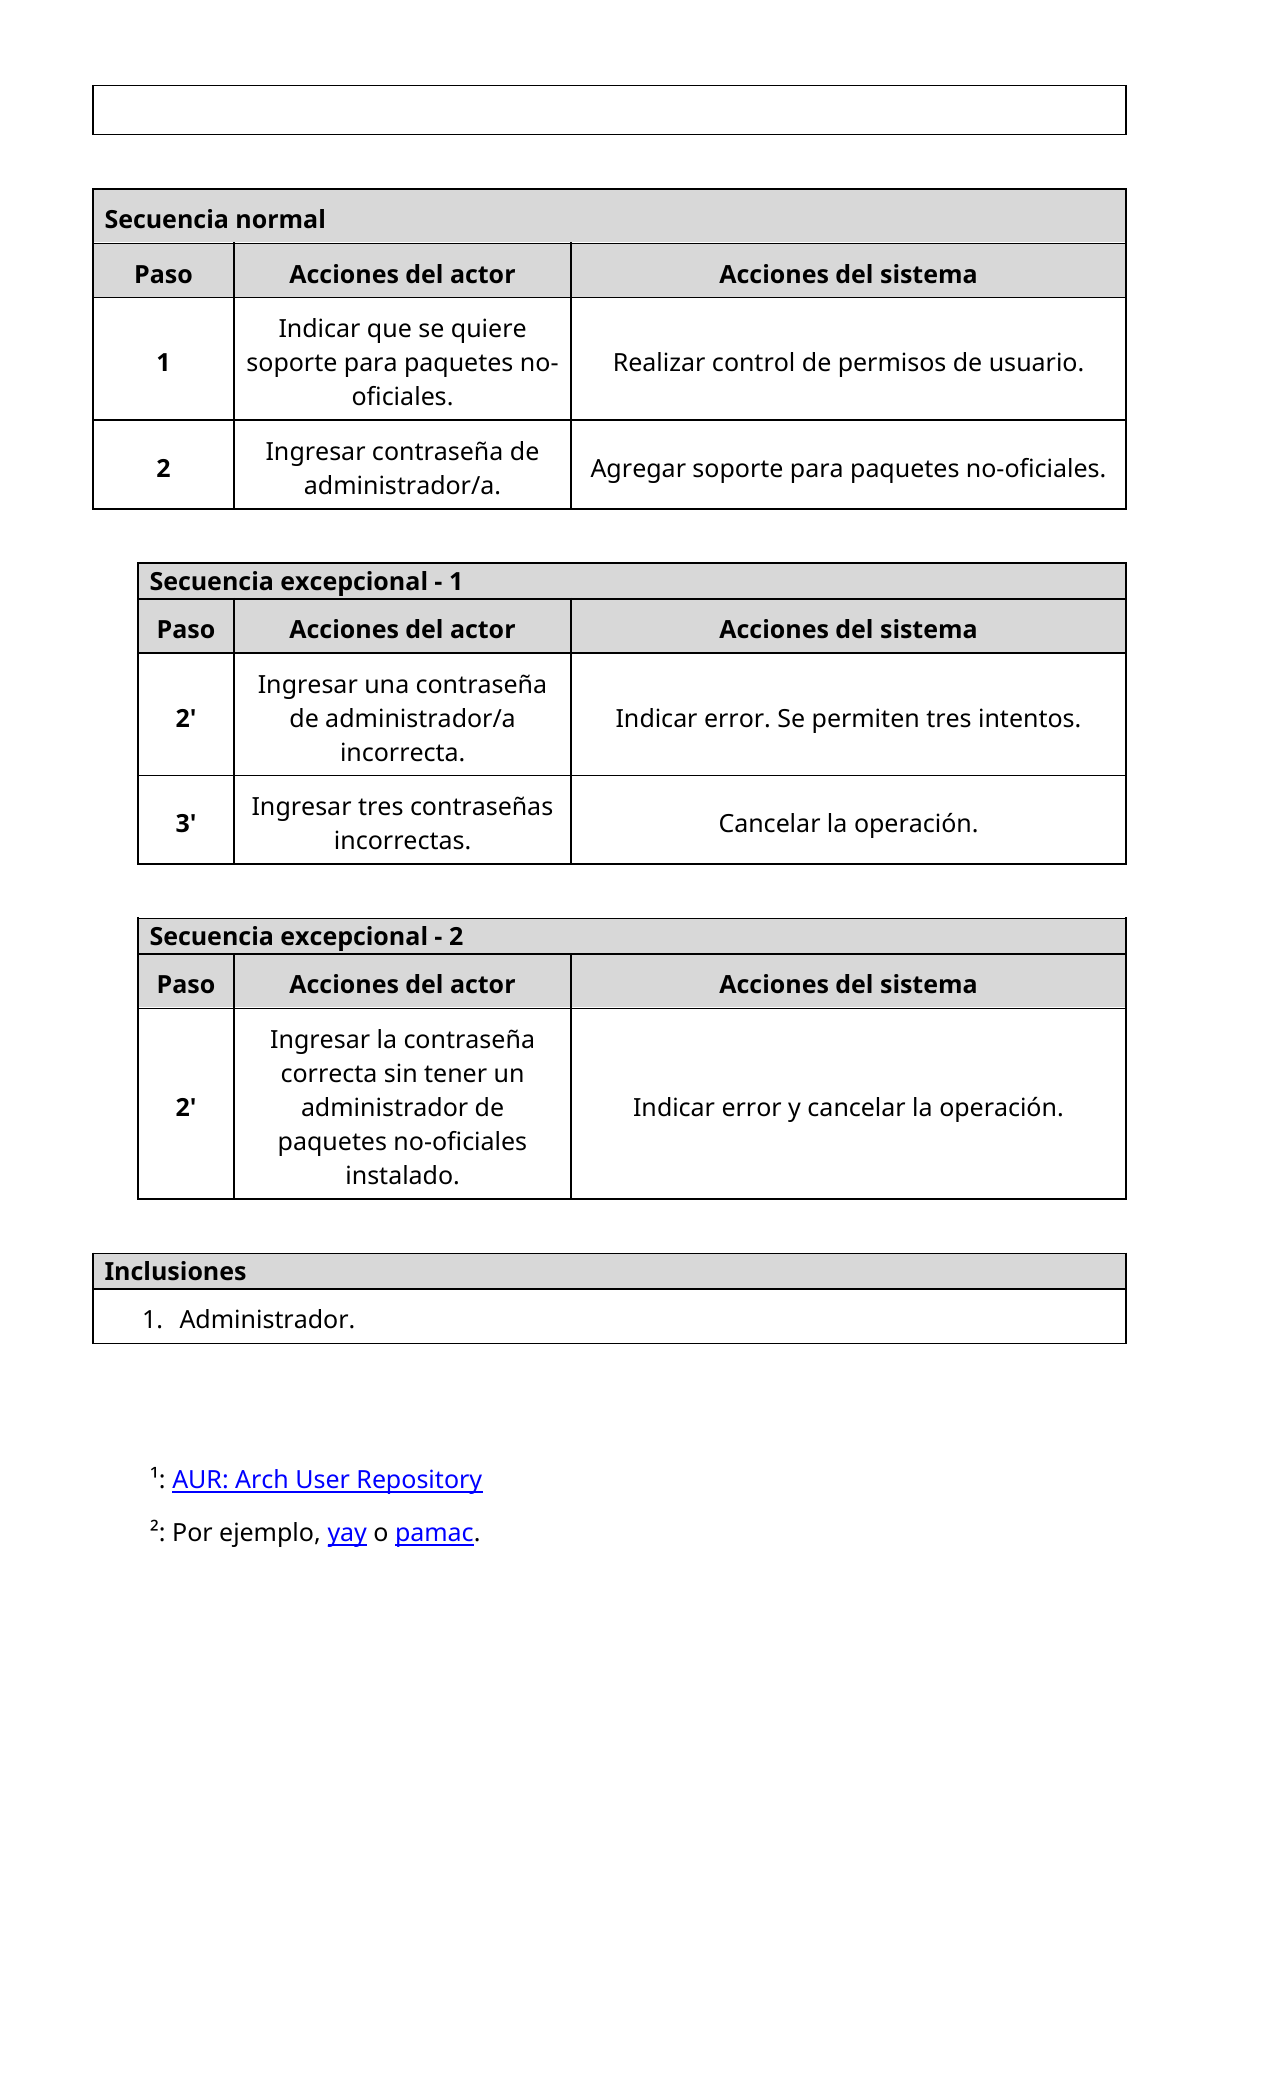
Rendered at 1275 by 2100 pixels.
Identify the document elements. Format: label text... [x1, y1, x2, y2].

table_cell Realizar control de permisos de usuario. [572, 298, 1125, 419]
table_cell 2 [94, 421, 233, 508]
table_cell Indicar que se quiere soporte para paquetes no-oficiales. [235, 298, 570, 419]
table_header Secuencia excepcional - 2 [139, 919, 1125, 953]
table_cell Ingresar contraseña de administrador/a. [235, 421, 570, 508]
table_cell 2' [139, 1009, 233, 1198]
table_cell Indicar error y cancelar la operación. [572, 1009, 1125, 1198]
table_cell Acciones del actor [235, 244, 570, 297]
table_cell Acciones del sistema [572, 955, 1125, 1007]
table_cell Ingresar tres contraseñas incorrectas. [235, 776, 570, 863]
table_cell Acciones del actor [235, 600, 570, 652]
text ²: Por ejemplo, yay o pamac. [150, 1515, 1125, 1549]
table_header Secuencia excepcional - 1 [139, 564, 1125, 598]
table_cell 2' [139, 654, 233, 775]
table_cell 3' [139, 776, 233, 863]
table_cell Ingresar la contraseña correcta sin tener un administrador de paquetes no-oficiales instalado. [235, 1009, 570, 1198]
table_cell Paso [139, 955, 233, 1007]
table_cell Agregar soporte para paquetes no-oficiales. [572, 421, 1125, 508]
table_cell [94, 86, 1125, 134]
table_cell 1 [94, 298, 233, 419]
table_cell Acciones del sistema [572, 600, 1125, 652]
table_header Inclusiones [94, 1254, 1125, 1288]
table_cell Paso [94, 244, 233, 297]
table_cell Cancelar la operación. [572, 776, 1125, 863]
table_cell Administrador. [94, 1290, 1125, 1342]
table_cell Acciones del sistema [572, 244, 1125, 297]
table_cell Paso [139, 600, 233, 652]
table_header Secuencia normal [94, 190, 1125, 242]
table_cell Acciones del actor [235, 955, 570, 1007]
table_cell Indicar error. Se permiten tres intentos. [572, 654, 1125, 775]
text ¹: AUR: Arch User Repository [150, 1462, 1125, 1496]
table_cell Ingresar una contraseña de administrador/a incorrecta. [235, 654, 570, 775]
